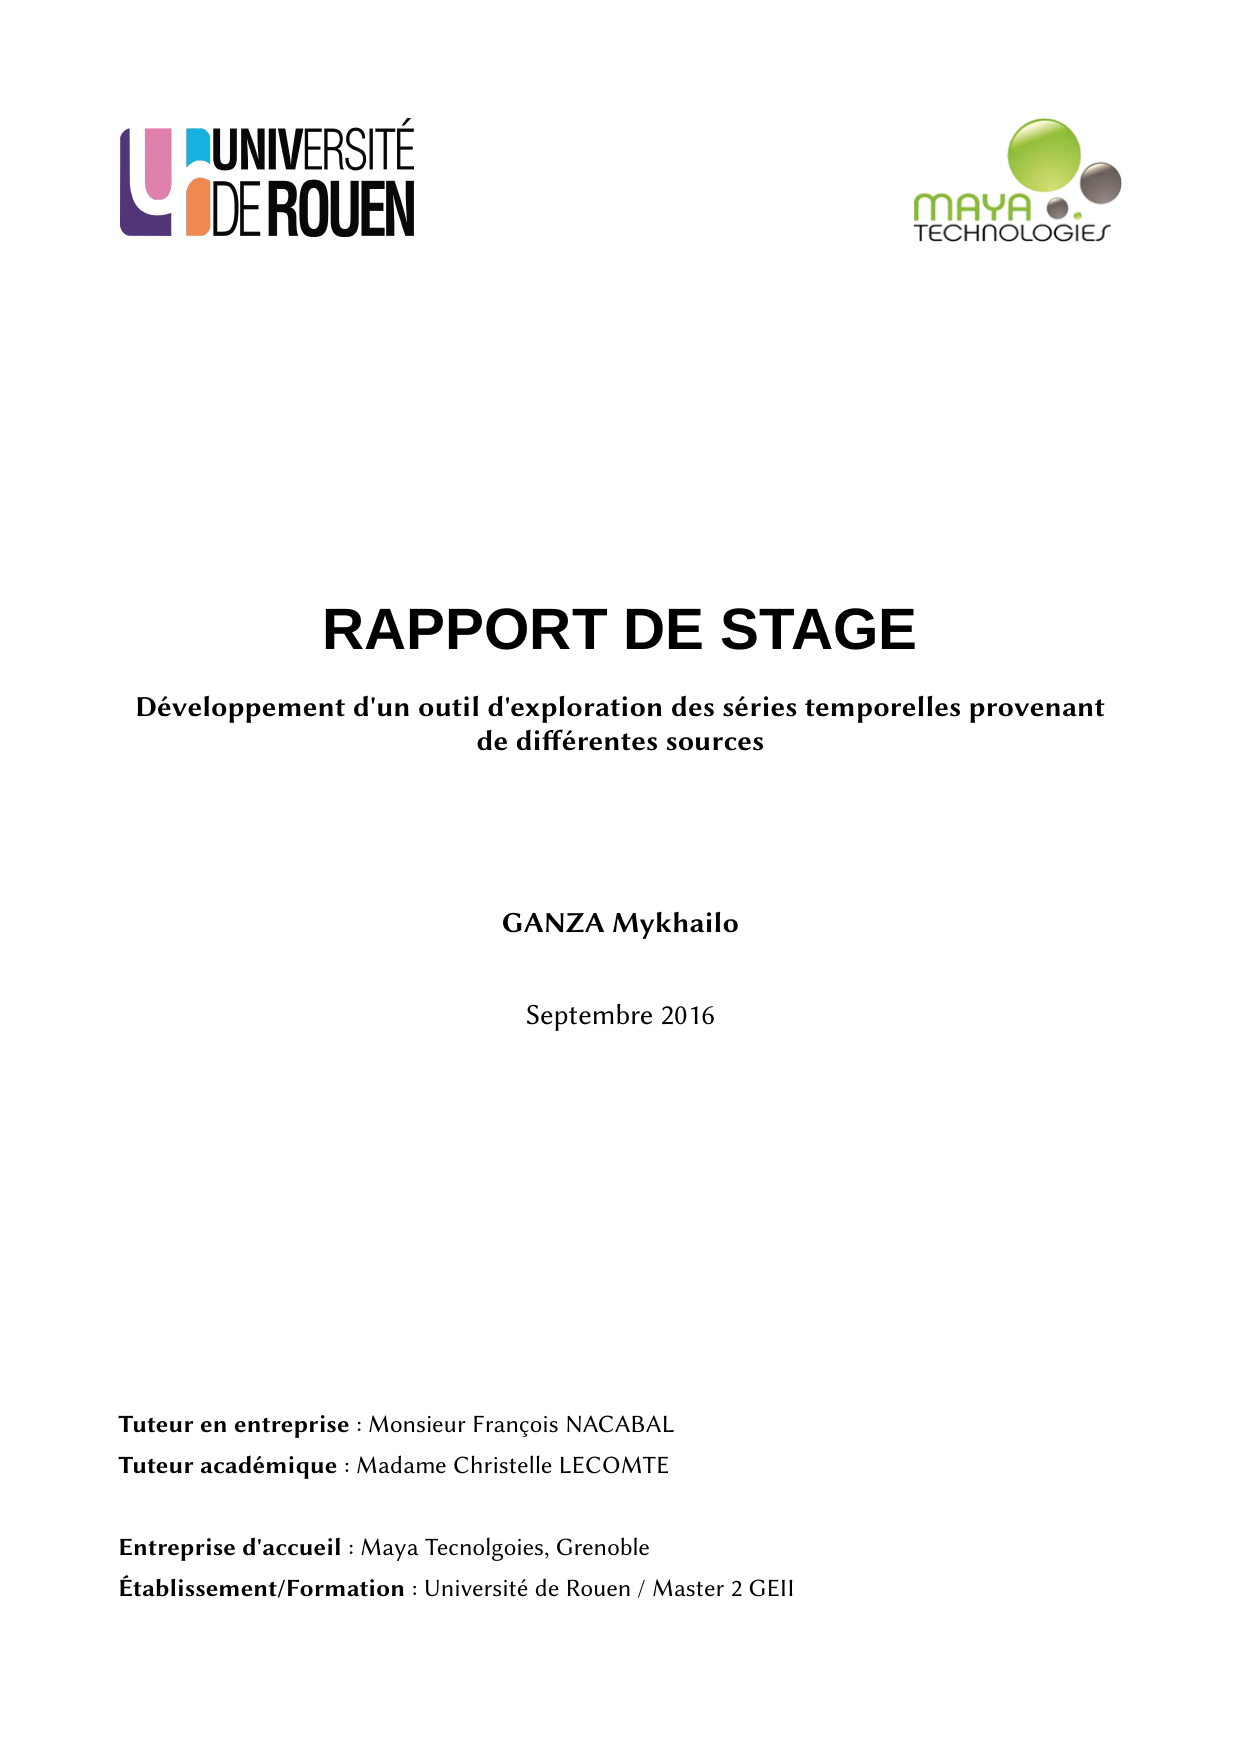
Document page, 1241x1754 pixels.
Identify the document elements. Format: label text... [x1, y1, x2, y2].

picture [120, 118, 414, 237]
picture [913, 118, 1122, 242]
text Développement d'un outil d'exploration des séries temporelles provenant de différentes sources [118, 691, 1122, 757]
text Septembre 2016 [118, 998, 1122, 1032]
text RAPPORT DE STAGE [118, 595, 1122, 662]
text Entreprise d'accueil : Maya Tecnolgoies, Grenoble [118, 1533, 1122, 1562]
text GANZA Mykhailo [118, 907, 1122, 940]
text Tuteur académique : Madame Christelle LECOMTE [118, 1451, 1122, 1479]
text Tuteur en entreprise : Monsieur François NACABAL [118, 1410, 1122, 1438]
text Établissement/Formation : Université de Rouen / Master 2 GEII [118, 1574, 1122, 1603]
